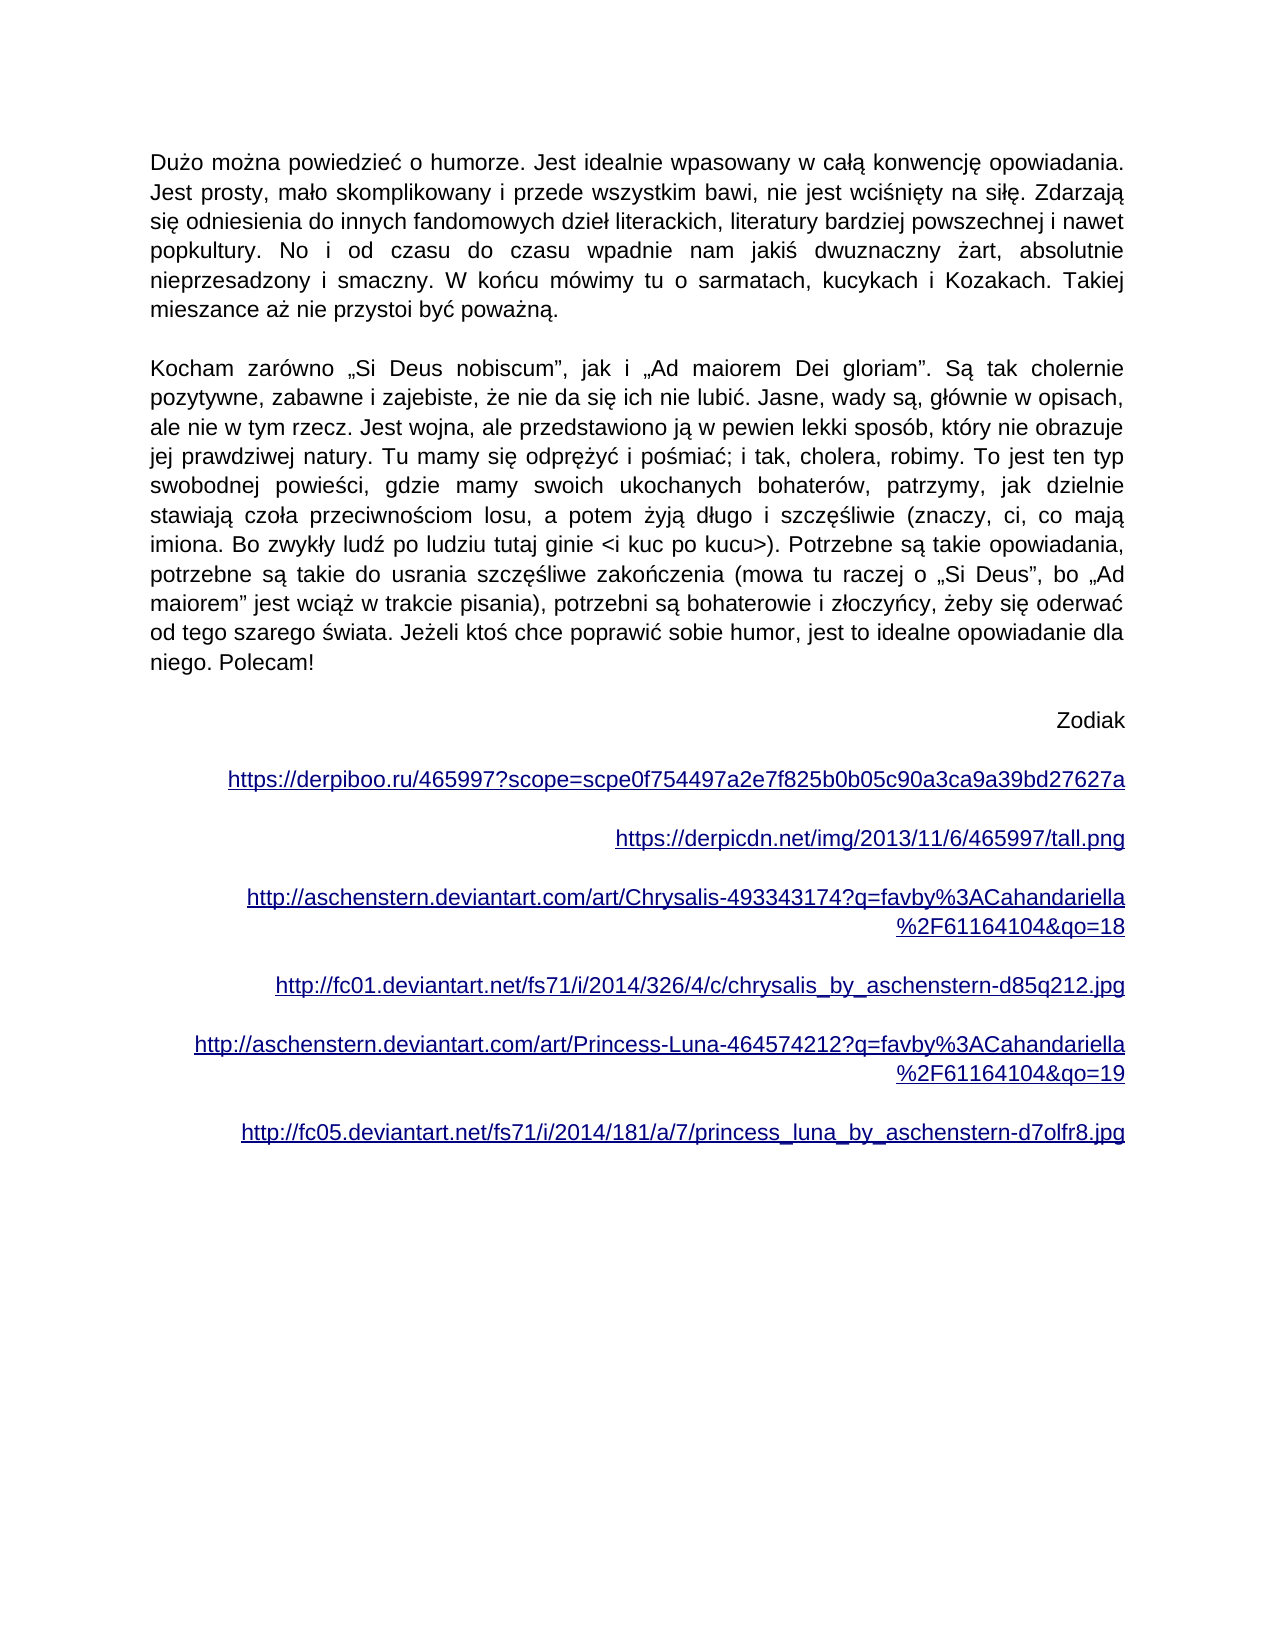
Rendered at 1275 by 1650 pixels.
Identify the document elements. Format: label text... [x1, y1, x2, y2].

text Dużo można powiedzieć o humorze. Jest idealnie wpasowany w całą konwencję opowiadania. Jest prosty, mało skomplikowany i przede wszystkim bawi, nie jest wciśnięty na siłę. Zdarzają się odniesienia do innych fandomowych dzieł literackich, literatury bardziej powszechnej i nawet popkultury. No i od czasu do czasu wpadnie nam jakiś dwuznaczny żart, absolutnie nieprzesadzony i smaczny. W końcu mówimy tu o sarmatach, kucykach i Kozakach. Takiej mieszance aż nie przystoi być poważną. [150, 150, 1125, 322]
text http://aschenstern.deviantart.com/art/Princess-Luna-464574212?q=favby%3ACahandariella%2F61164104&qo=19 [150, 1031, 1125, 1086]
text http://aschenstern.deviantart.com/art/Chrysalis-493343174?q=favby%3ACahandariella%2F61164104&qo=18 [150, 884, 1125, 939]
text https://derpiboo.ru/465997?scope=scpe0f754497a2e7f825b0b05c90a3ca9a39bd27627a [150, 767, 1125, 792]
text https://derpicdn.net/img/2013/11/6/465997/tall.png [150, 826, 1125, 851]
text http://fc01.deviantart.net/fs71/i/2014/326/4/c/chrysalis_by_aschenstern-d85q212.jpg [150, 972, 1125, 998]
text http://fc05.deviantart.net/fs71/i/2014/181/a/7/princess_luna_by_aschenstern-d7olfr8.jpg [150, 1119, 1125, 1145]
text Kocham zarówno „Si Deus nobiscum”, jak i „Ad maiorem Dei gloriam”. Są tak cholernie pozytywne, zabawne i zajebiste, że nie da się ich nie lubić. Jasne, wady są, głównie w opisach, ale nie w tym rzecz. Jest wojna, ale przedstawiono ją w pewien lekki sposób, który nie obrazuje jej prawdziwej natury. Tu mamy się odprężyć i pośmiać; i tak, cholera, robimy. To jest ten typ swobodnej powieści, gdzie mamy swoich ukochanych bohaterów, patrzymy, jak dzielnie stawiają czoła przeciwnościom losu, a potem żyją długo i szczęśliwie (znaczy, ci, co mają imiona. Bo zwykły ludź po ludziu tutaj ginie <i kuc po kucu>). Potrzebne są takie opowiadania, potrzebne są takie do usrania szczęśliwe zakończenia (mowa tu raczej o „Si Deus”, bo „Ad maiorem” jest wciąż w trakcie pisania), potrzebni są bohaterowie i złoczyńcy, żeby się oderwać od tego szarego świata. Jeżeli ktoś chce poprawić sobie humor, jest to idealne opowiadanie dla niego. Polecam! [150, 356, 1125, 675]
text Zodiak [150, 708, 1125, 734]
